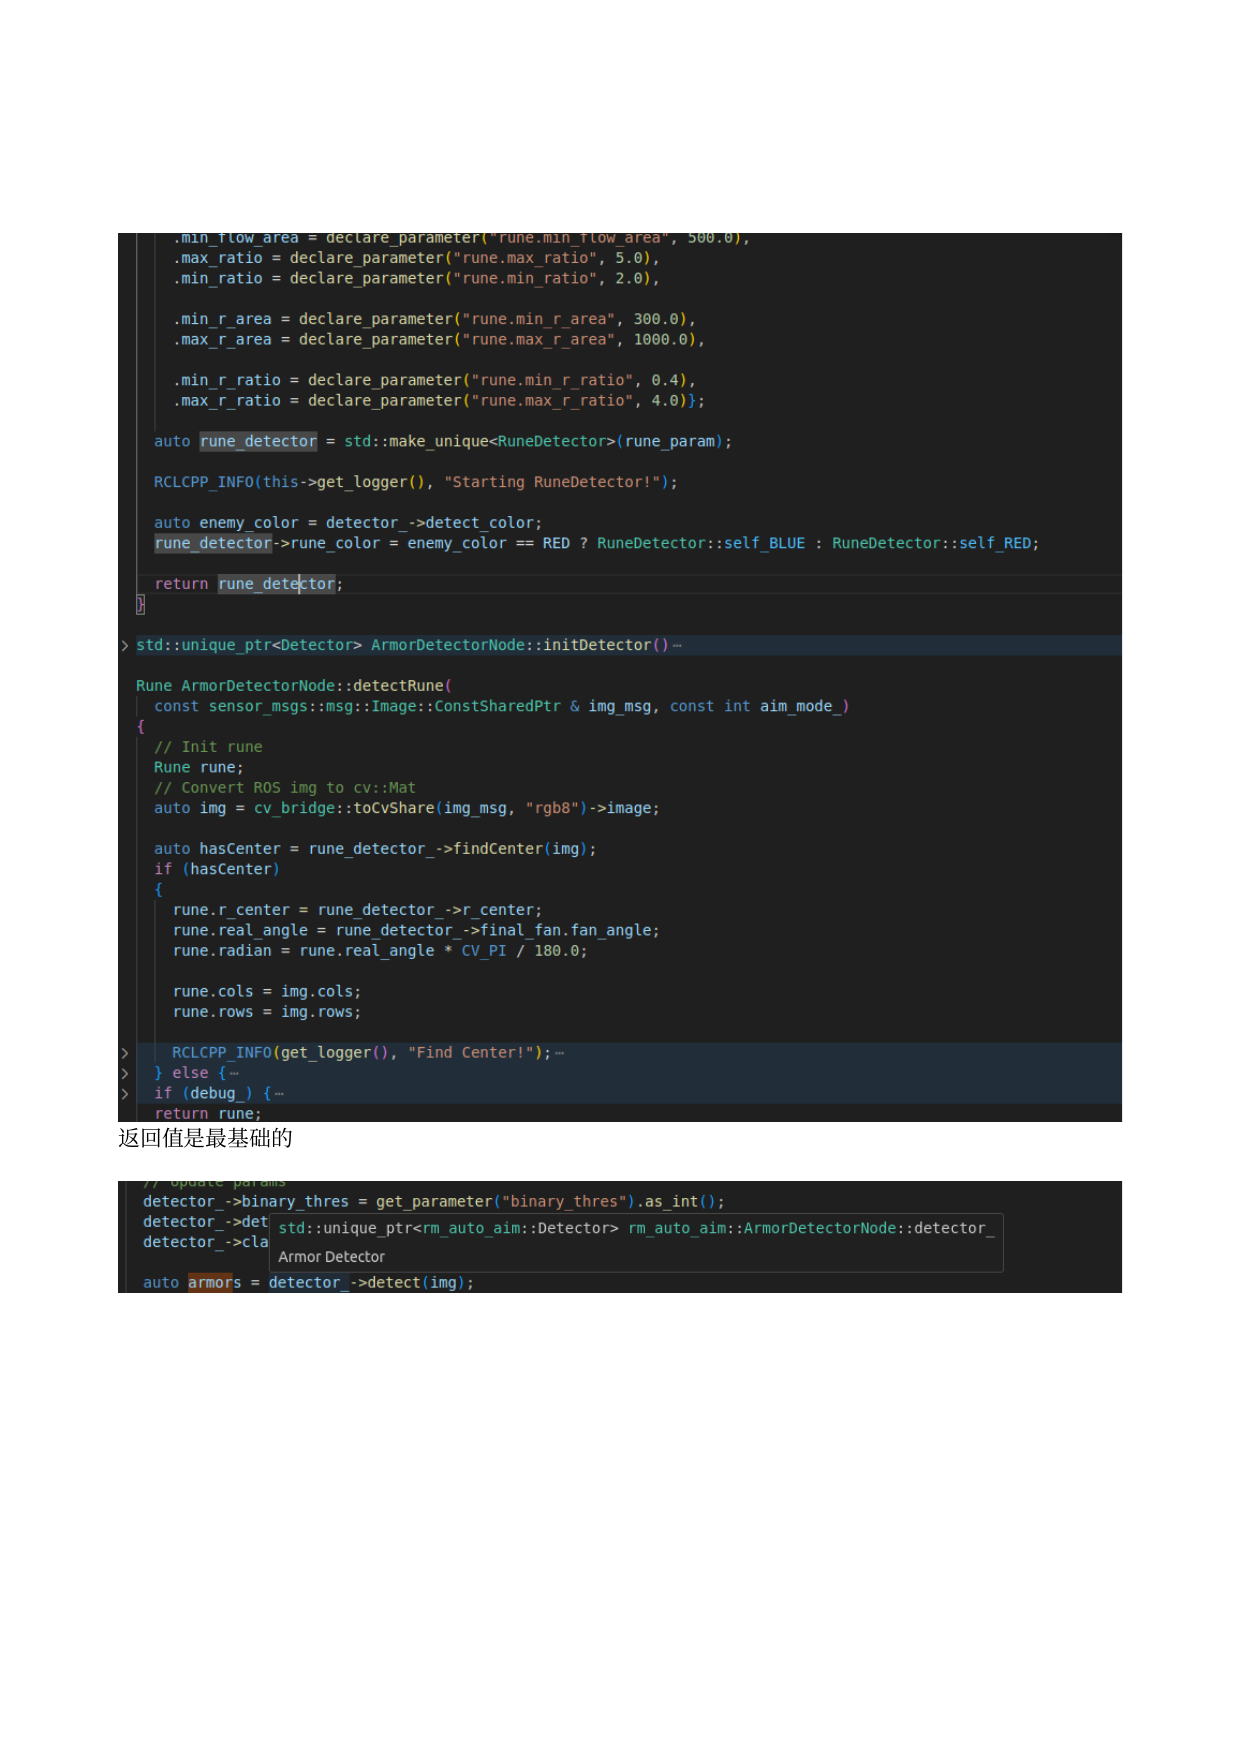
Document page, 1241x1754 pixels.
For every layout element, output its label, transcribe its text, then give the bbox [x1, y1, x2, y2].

picture [118, 233, 1123, 1122]
picture [118, 1181, 1123, 1293]
text 返回值是最基础的 [118, 1122, 1122, 1153]
